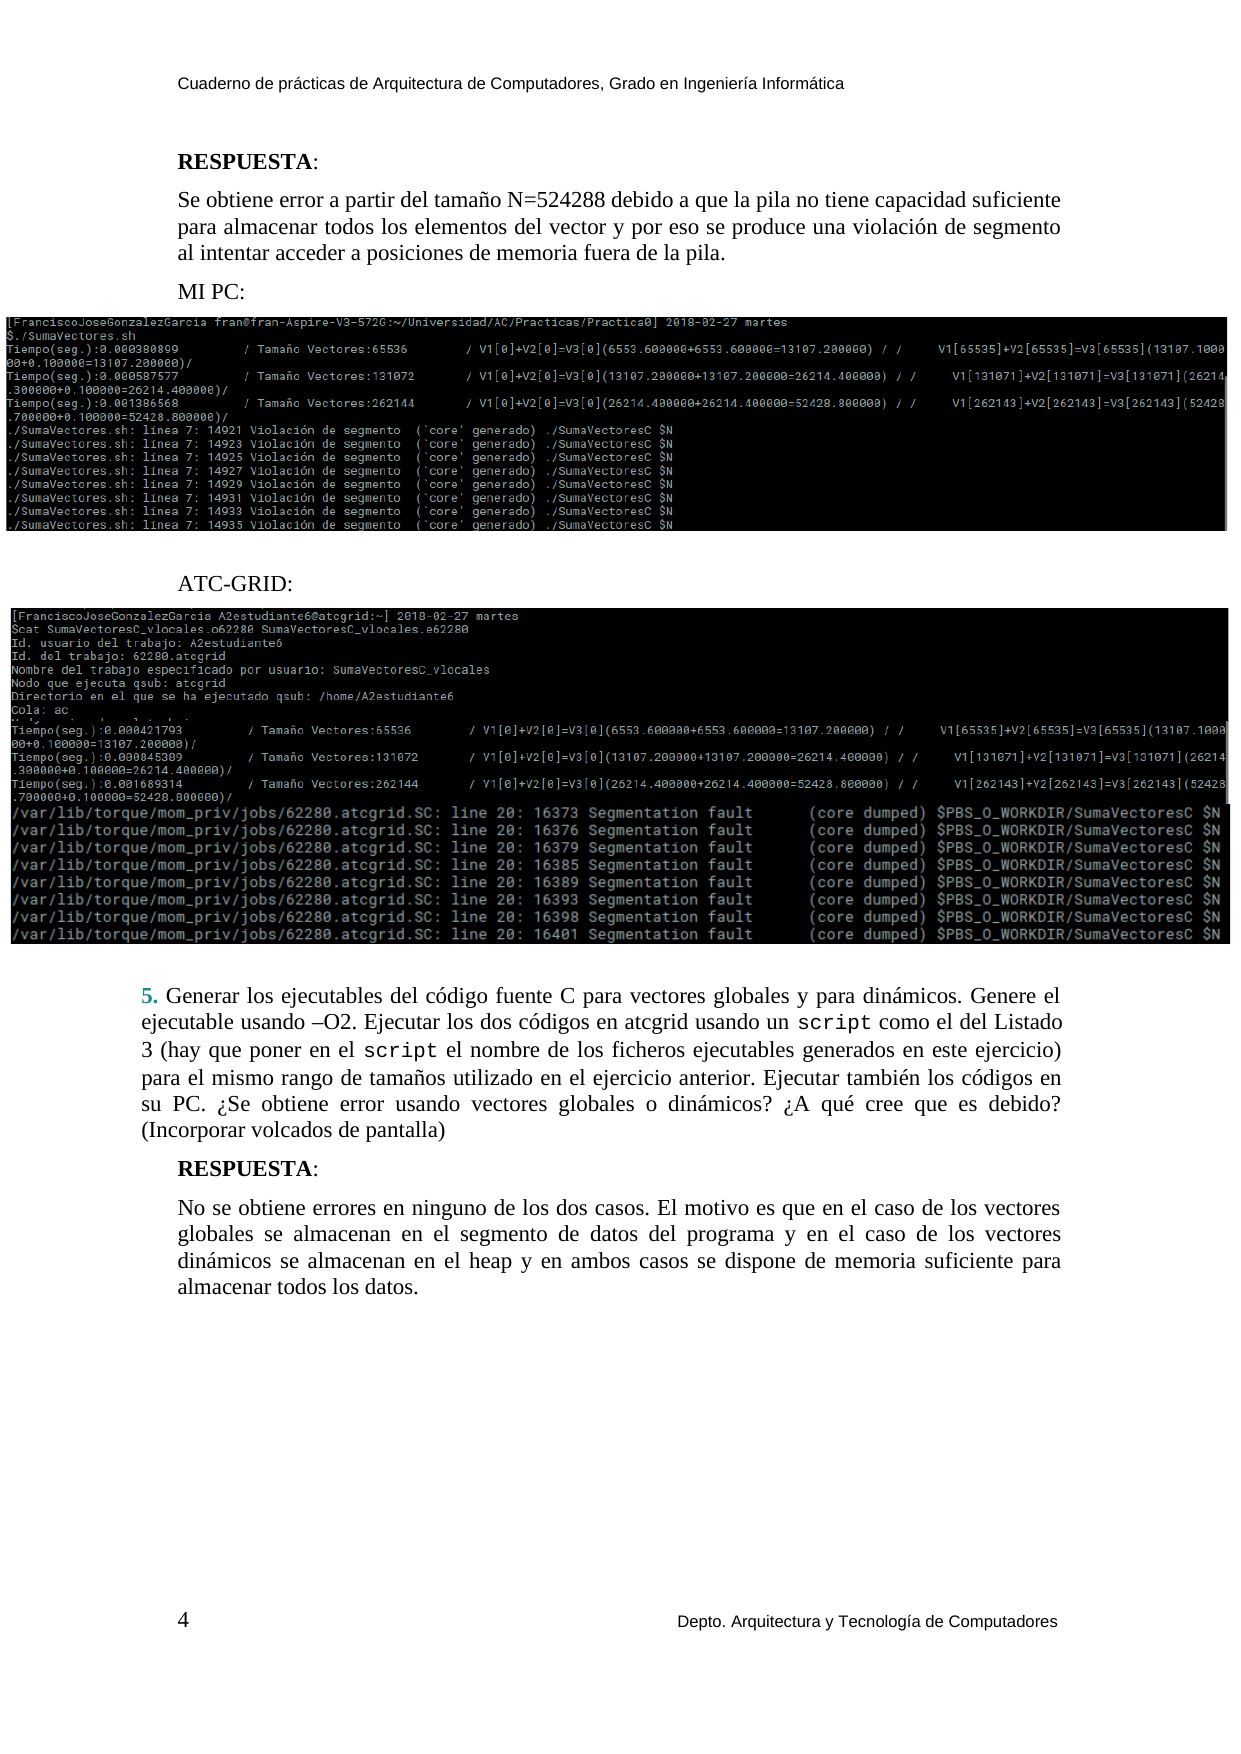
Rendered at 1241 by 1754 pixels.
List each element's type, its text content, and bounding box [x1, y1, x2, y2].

list ATC-GRID: [177, 570, 1063, 596]
list Se obtiene error a partir del tamaño N=524288 debido a que la pila no tiene capacidad suficiente para almacenar todos los elementos del vector y por eso se produce una violación de segmento al intentar acceder a posiciones de memoria fuera de la pila. [177, 187, 1063, 266]
picture [10, 608, 1231, 944]
list 5. Generar los ejecutables del código fuente C para vectores globales y para dinámicos. Genere el ejecutable usando –O2. Ejecutar los dos códigos en atcgrid usando un script como el del Listado 3 (hay que poner en el script el nombre de los ficheros ejecutables generados en este ejercicio) para el mismo rango de tamaños utilizado en el ejercicio anterior. Ejecutar también los códigos en su PC. ¿Se obtiene error usando vectores globales o dinámicos? ¿A qué cree que es debido? (Incorporar volcados de pantalla) [103, 982, 1063, 1143]
list No se obtiene errores en ninguno de los dos casos. El motivo es que en el caso de los vectores globales se almacenan en el segmento de datos del programa y en el caso de los vectores dinámicos se almacenan en el heap y en ambos casos se dispone de memoria suficiente para almacenar todos los datos. [177, 1194, 1063, 1299]
list RESPUESTA: [177, 148, 1063, 174]
picture [6, 317, 1228, 531]
list RESPUESTA: [177, 1155, 1063, 1181]
list MI PC: [177, 278, 1063, 304]
